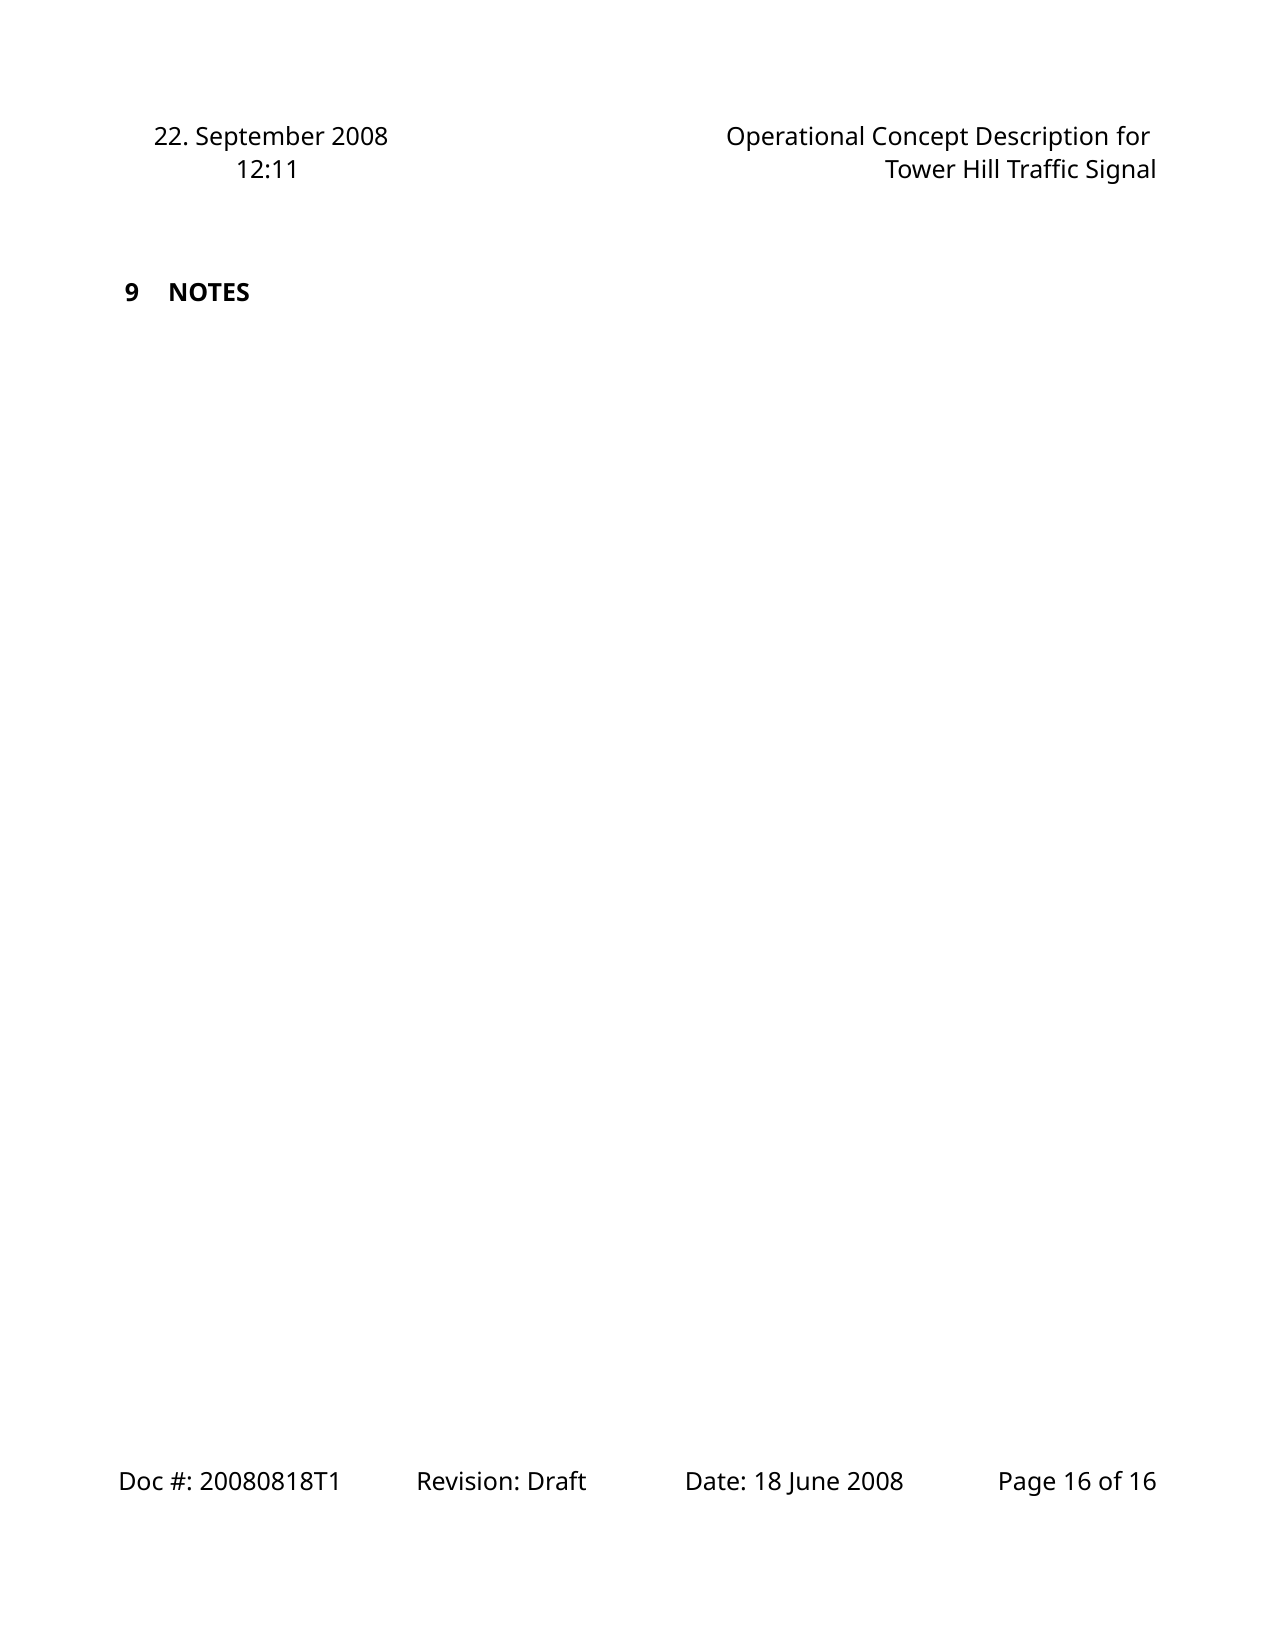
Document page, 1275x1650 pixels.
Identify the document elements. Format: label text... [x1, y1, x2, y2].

subtitle Notes [118, 275, 1157, 309]
